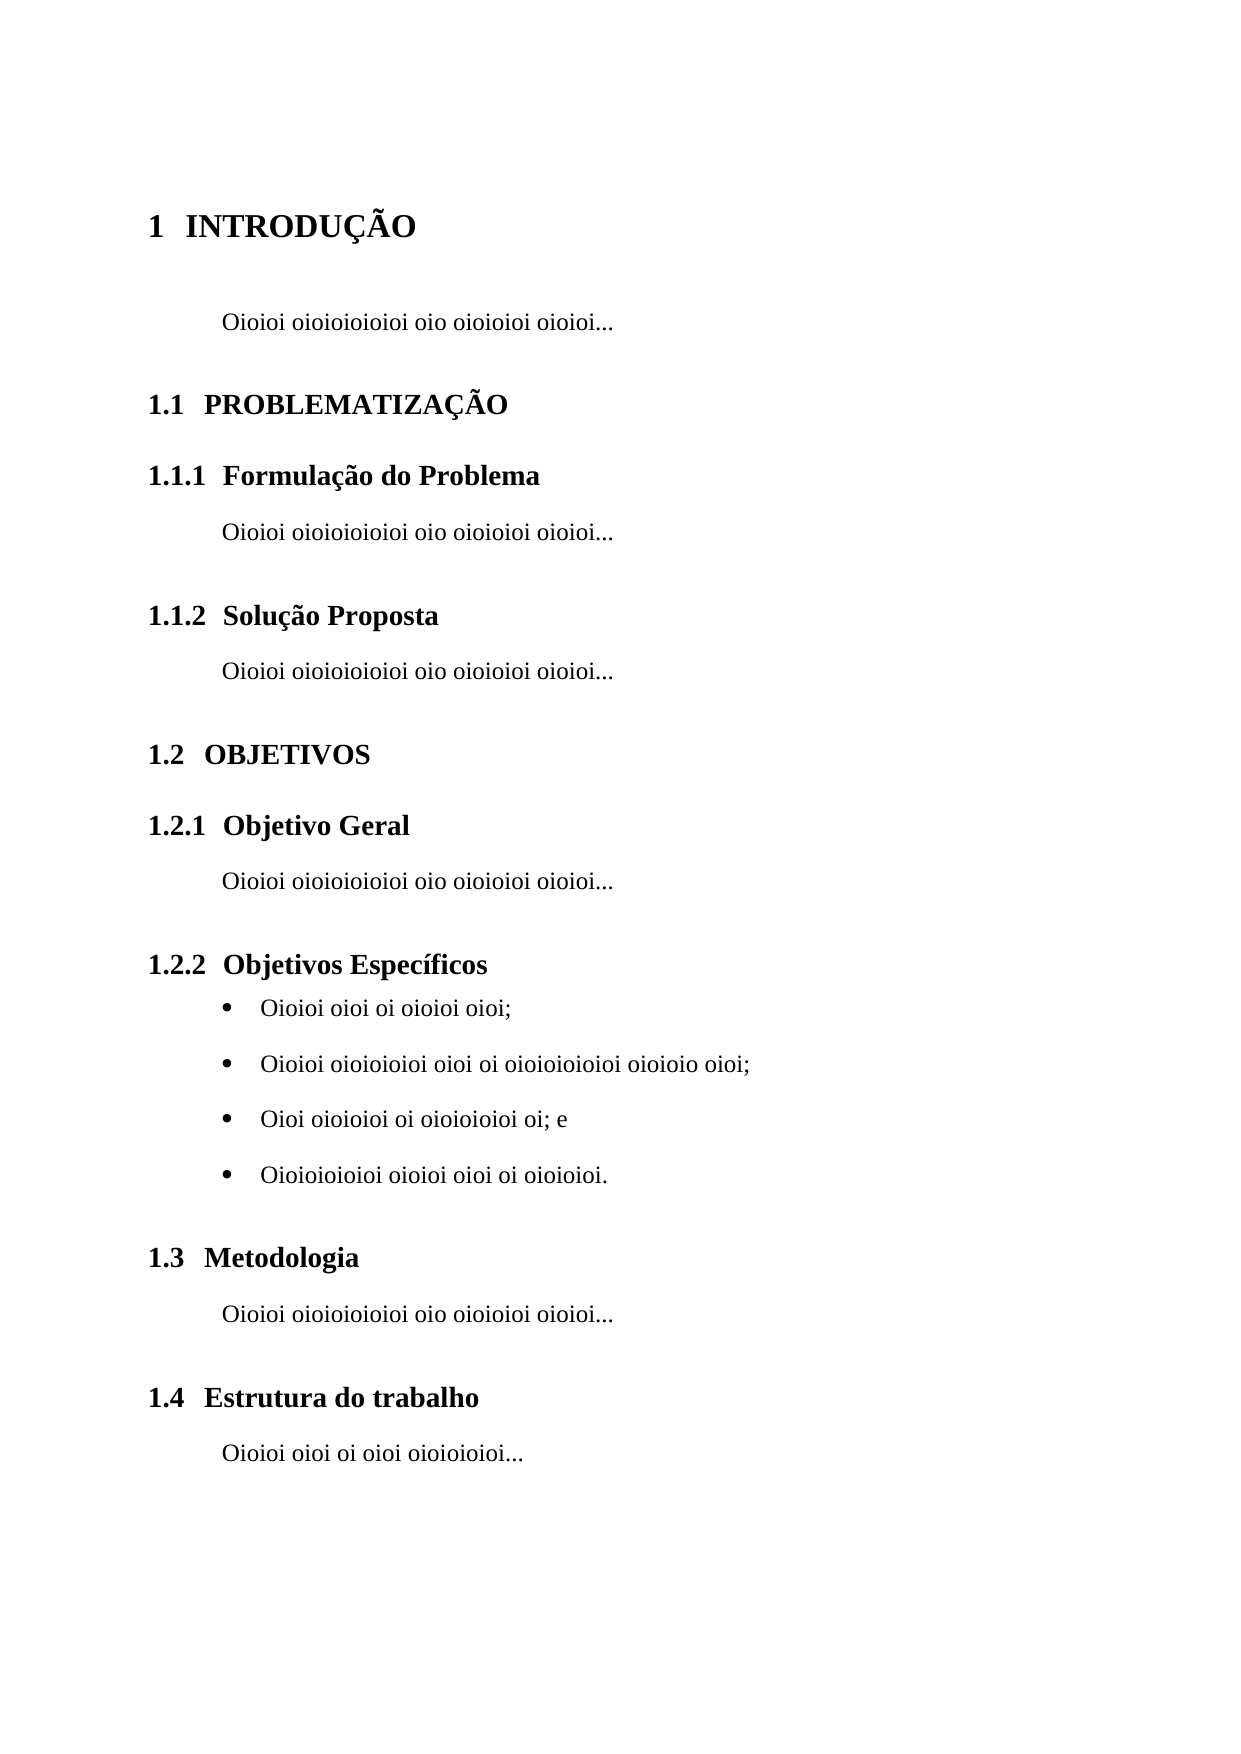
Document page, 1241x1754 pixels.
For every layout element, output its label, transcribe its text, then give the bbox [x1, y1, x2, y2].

subtitle Objetivo Geral [148, 808, 1152, 841]
list Oioioioioioi oioioi oioi oi oioioioi. [223, 1160, 1152, 1189]
subtitle Estrutura do trabalho [148, 1380, 1152, 1413]
list Oioi oioioioi oi oioioioioi oi; e [223, 1104, 1152, 1133]
text Oioioi oioioioioioi oio oioioioi oioioi... [148, 656, 1152, 685]
text Oioioi oioioioioioi oio oioioioi oioioi... [148, 866, 1152, 895]
subtitle Solução Proposta [148, 598, 1152, 631]
subtitle Metodologia [148, 1241, 1152, 1274]
subtitle Objetivos Específicos [148, 947, 1152, 981]
subtitle PROBLEMATIZAÇÃO [148, 387, 1152, 421]
list Oioioi oioioioioi oioi oi oioioioioioi oioioio oioi; [223, 1049, 1152, 1077]
subtitle INTRODUÇÃO [148, 206, 1152, 244]
list Oioioi oioi oi oioioi oioi; [223, 993, 1152, 1022]
subtitle OBJETIVOS [148, 737, 1152, 770]
text Oioioi oioioioioioi oio oioioioi oioioi... [148, 1299, 1152, 1328]
text Oioioi oioioioioioi oio oioioioi oioioi... [148, 517, 1152, 546]
subtitle Formulação do Problema [148, 458, 1152, 492]
text Oioioi oioi oi oioi oioioioioi... [148, 1438, 1152, 1467]
text Oioioi oioioioioioi oio oioioioi oioioi... [148, 307, 1152, 336]
